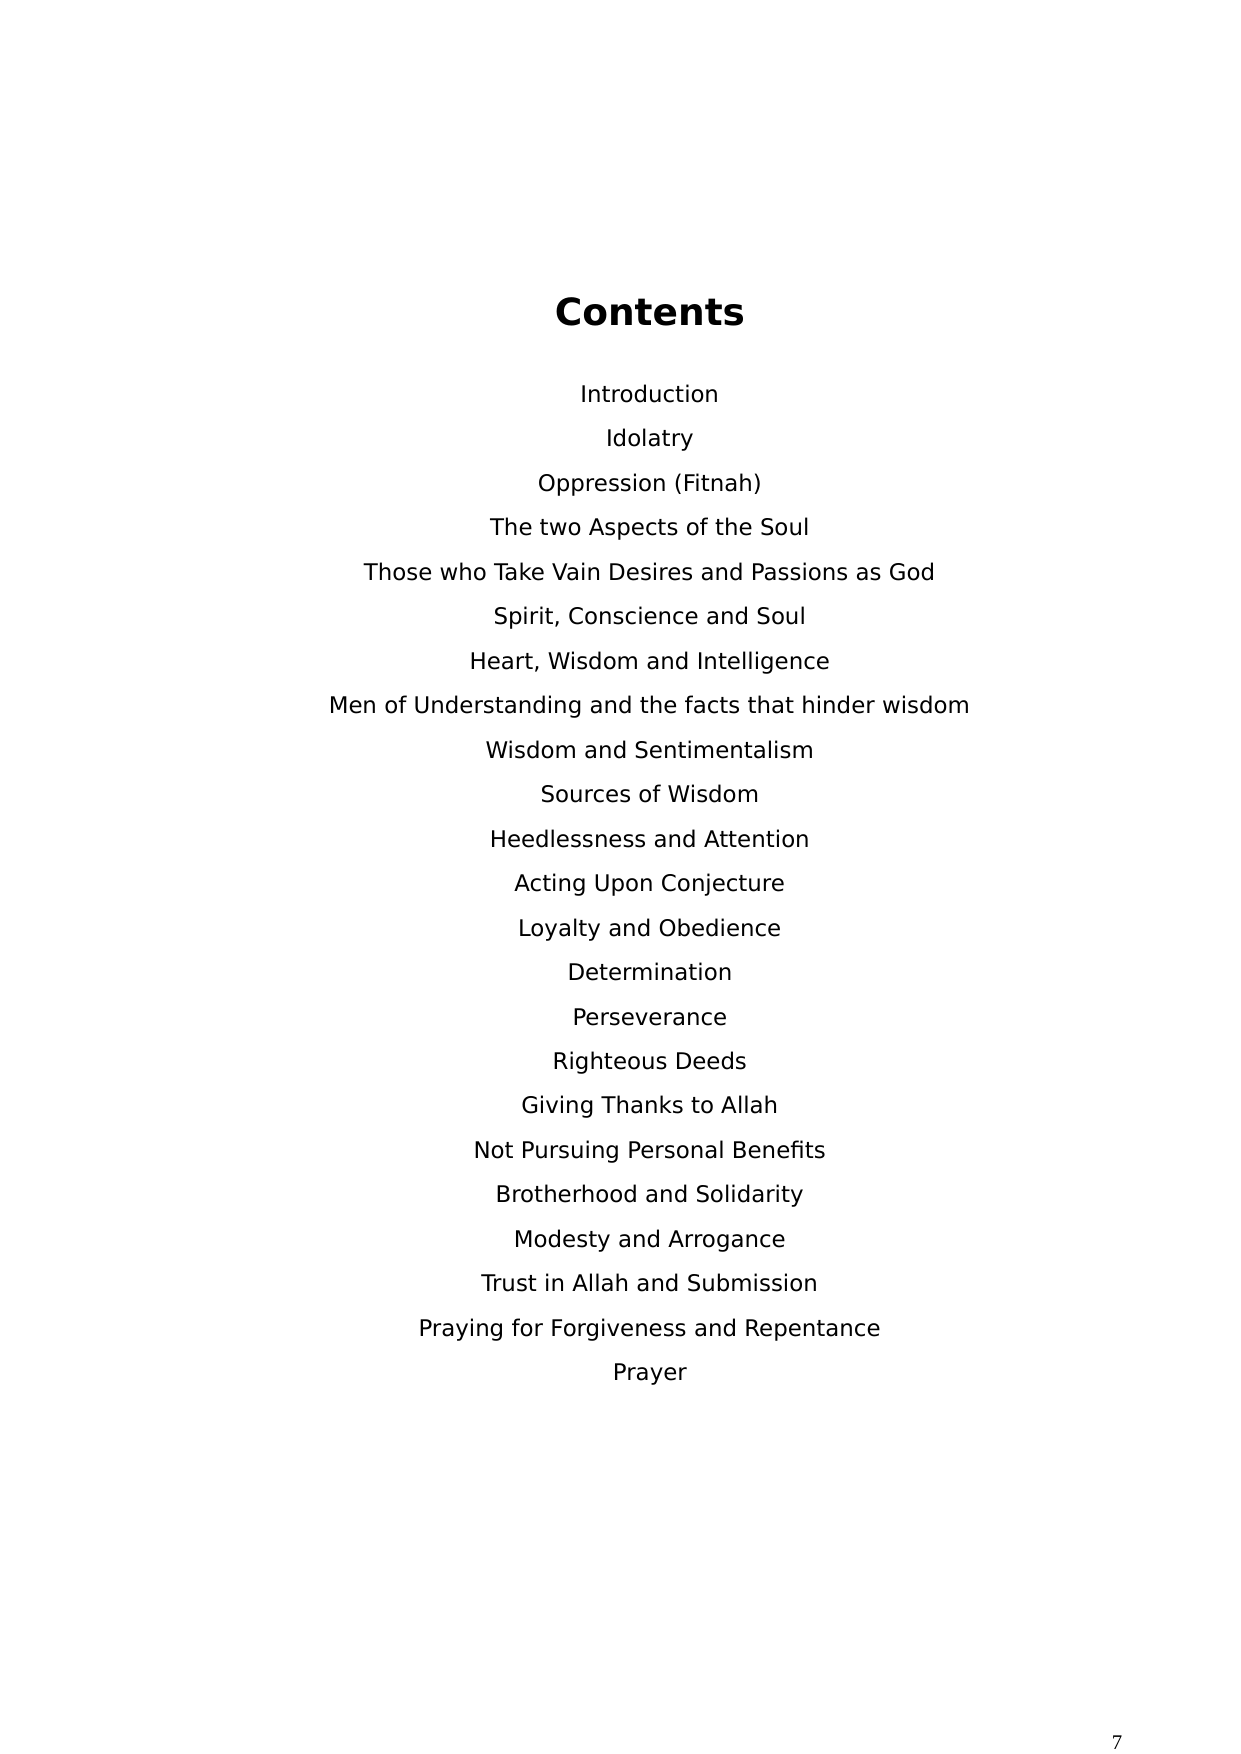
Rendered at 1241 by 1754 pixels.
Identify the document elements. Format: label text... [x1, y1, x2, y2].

text Perseverance [177, 1004, 1122, 1030]
text Giving Thanks to Allah [177, 1093, 1122, 1119]
text Acting Upon Conjecture [177, 870, 1122, 897]
text Heart, Wisdom and Intelligence [177, 648, 1122, 674]
text The two Aspects of the Soul [177, 514, 1122, 541]
text Men of Understanding and the facts that hinder wisdom [177, 692, 1122, 719]
text Trust in Allah and Submission [177, 1271, 1122, 1297]
text Idolatry [177, 426, 1122, 452]
text Praying for Forgiveness and Repentance [177, 1315, 1122, 1342]
text Not Pursuing Personal Benefits [177, 1137, 1122, 1164]
text Loyalty and Obedience [177, 915, 1122, 941]
text Wisdom and Sentimentalism [177, 737, 1122, 763]
text Those who Take Vain Desires and Passions as God [177, 559, 1122, 586]
text Sources of Wisdom [177, 781, 1122, 808]
text Spirit, Conscience and Soul [177, 603, 1122, 630]
text Prayer [177, 1359, 1122, 1386]
text Contents [177, 290, 1122, 334]
text Oppression (Fitnah) [177, 470, 1122, 497]
text Brotherhood and Solidarity [177, 1182, 1122, 1208]
text Determination [177, 959, 1122, 986]
text Modesty and Arrogance [177, 1226, 1122, 1253]
text Introduction [177, 381, 1122, 408]
text Righteous Deeds [177, 1048, 1122, 1075]
text Heedlessness and Attention [177, 826, 1122, 852]
